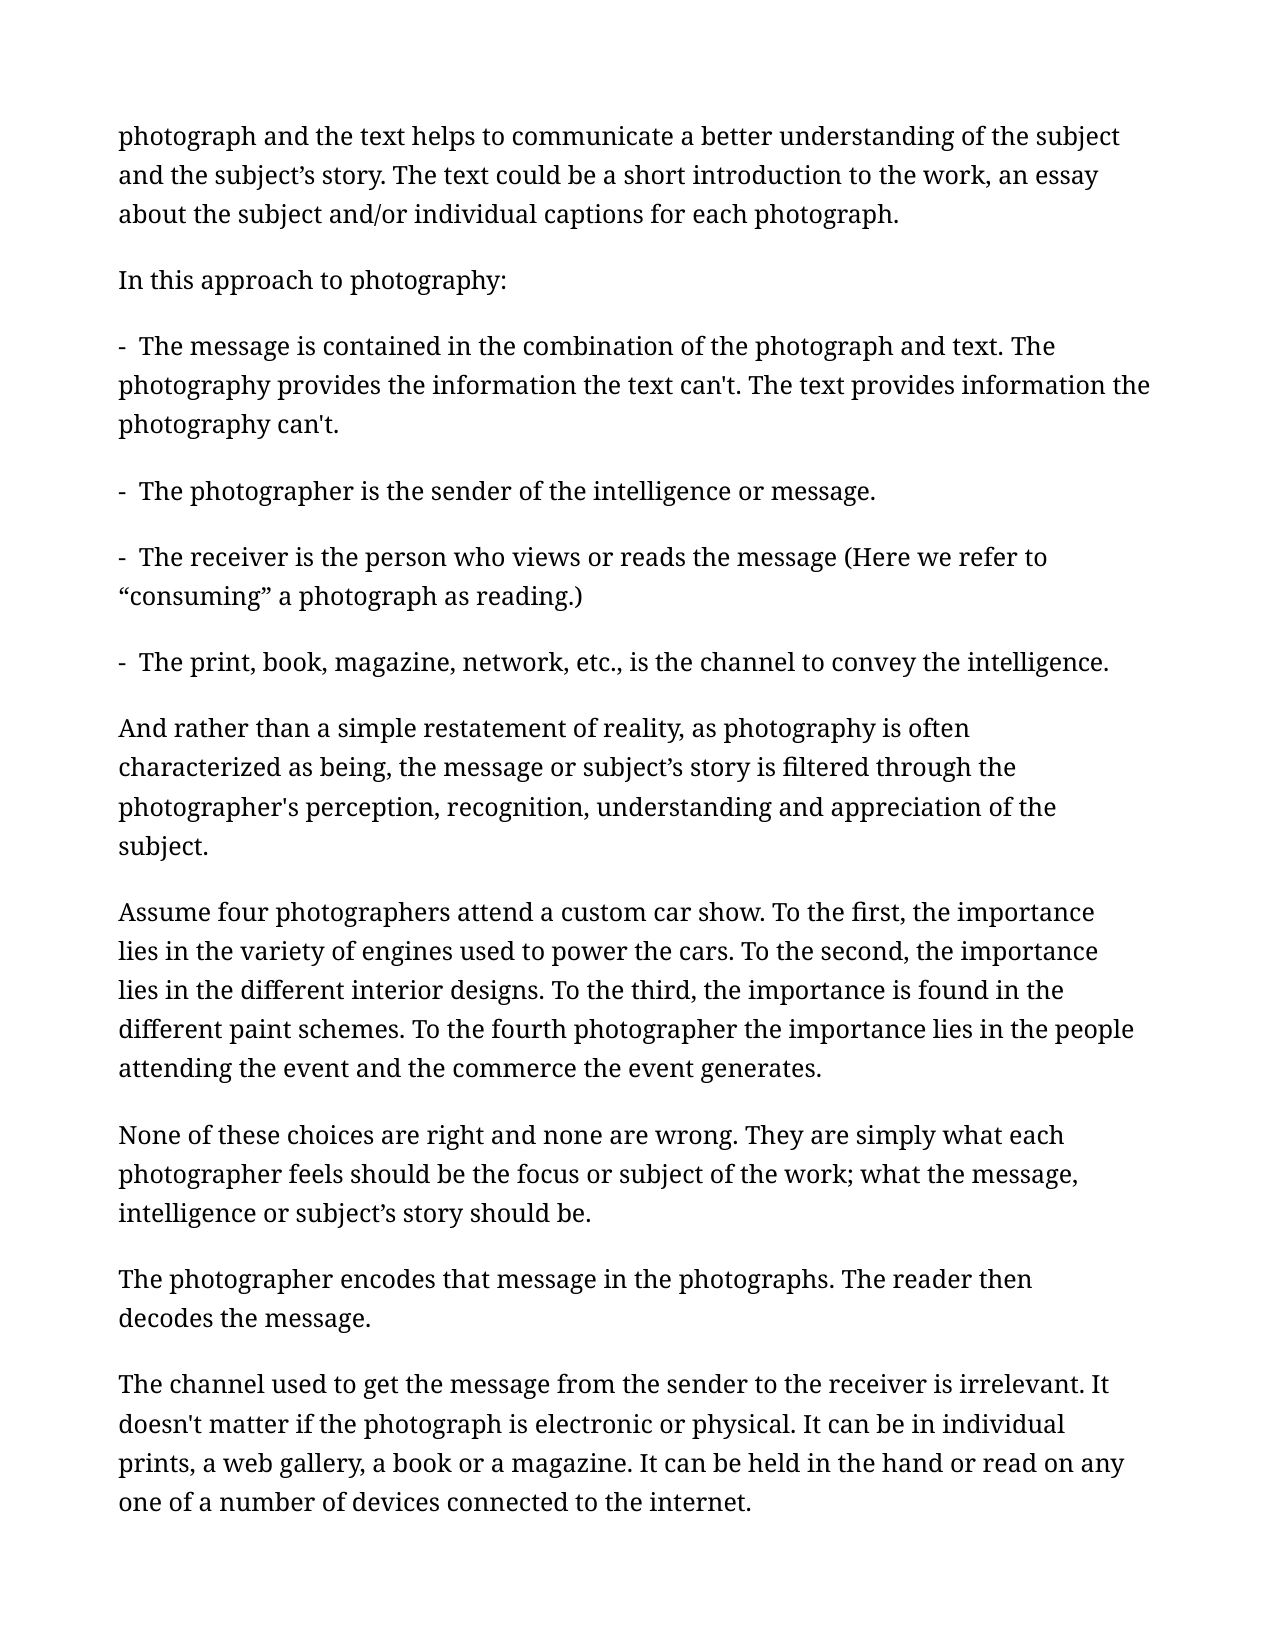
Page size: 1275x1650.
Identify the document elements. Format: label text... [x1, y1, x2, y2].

text And rather than a simple restatement of reality, as photography is often characterized as being, the message or subject’s story is filtered through the photographer's perception, recognition, understanding and appreciation of the subject. [118, 711, 1120, 862]
text photograph and the text helps to communicate a better understanding of the subject and the subject’s story. The text could be a short introduction to the work, an essay about the subject and/or individual captions for each photograph. [118, 118, 1144, 231]
text - The message is contained in the combination of the photograph and text. The photography provides the information the text can't. The text provides information the photography can't. [118, 329, 1157, 441]
text In this approach to photography: [118, 263, 1157, 297]
list - The photographer is the sender of the intelligence or message. [118, 473, 1157, 507]
text Assume four photographers attend a custom car show. To the first, the importance lies in the variety of engines used to power the cars. To the second, the importance lies in the different interior designs. To the third, the importance is found in the different paint schemes. To the fourth photographer the importance lies in the people attending the event and the commerce the event generates. [118, 894, 1139, 1085]
text None of these choices are right and none are wrong. They are simply what each photographer feels should be the focus or subject of the work; what the message, intelligence or subject’s story should be. [118, 1117, 1139, 1230]
text The channel used to get the message from the sender to the receiver is irrelevant. It doesn't matter if the photograph is electronic or physical. It can be in individual prints, a web gallery, a book or a magazine. It can be held in the hand or read on any one of a number of devices connected to the internet. [118, 1367, 1143, 1519]
list - The receiver is the person who views or reads the message (Here we refer to “consuming” a photograph as reading.) [118, 539, 1157, 613]
list - The print, book, magazine, network, etc., is the channel to convey the intelligence. [118, 645, 1157, 679]
text The photographer encodes that message in the photographs. The reader then decodes the message. [118, 1262, 1132, 1335]
